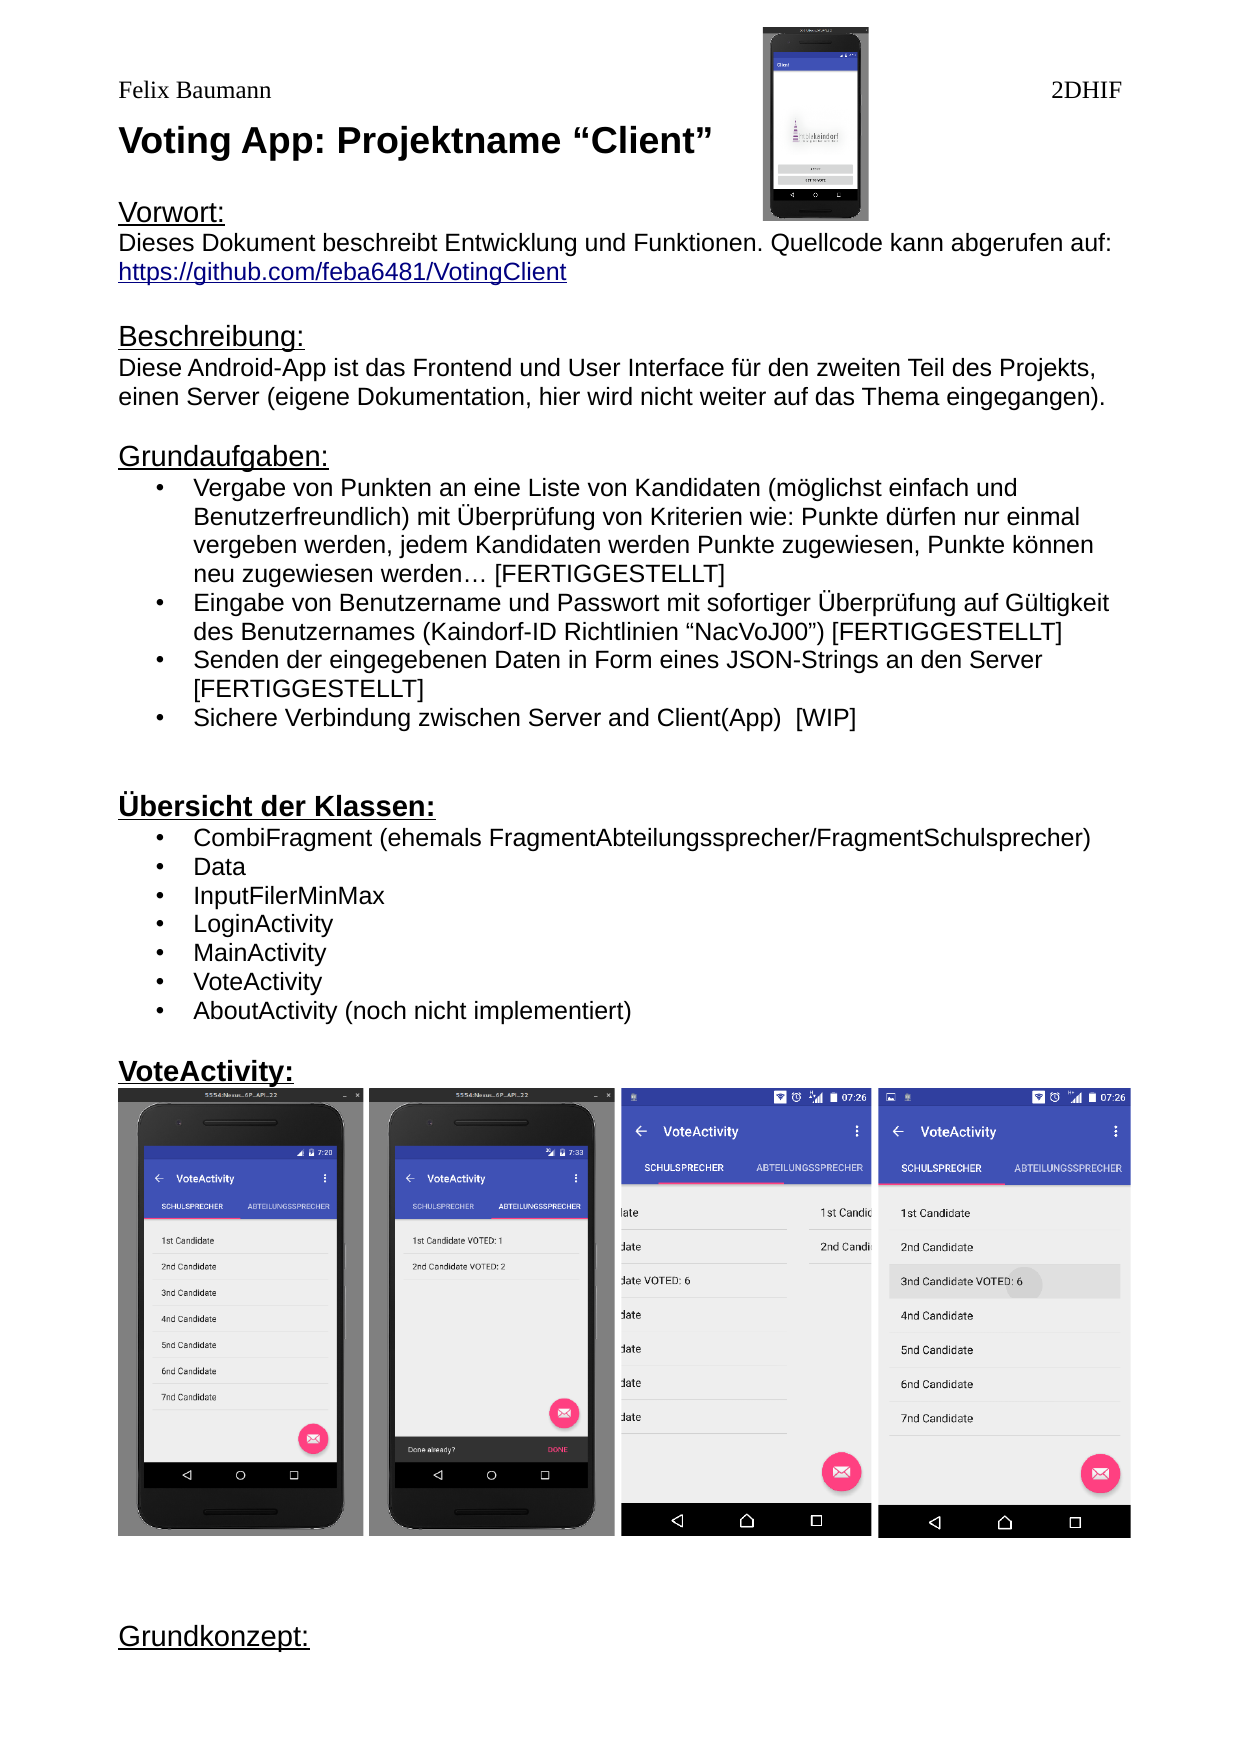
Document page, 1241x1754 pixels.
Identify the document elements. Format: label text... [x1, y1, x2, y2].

picture [621, 1088, 872, 1536]
text VoteActivity: [118, 1054, 1122, 1087]
text Voting App: Projektname “Client” [118, 118, 762, 161]
list Data [156, 852, 1122, 881]
list Eingabe von Benutzername und Passwort mit sofortiger Überprüfung auf Gültigkeit des Benutzernames (Kaindorf-ID Richtlinien “NacVoJ00”) [FERTIGGESTELLT] [156, 588, 1122, 645]
text Grundkonzept: [118, 1619, 1122, 1653]
list Sichere Verbindung zwischen Server and Client(App) [WIP] [156, 703, 1122, 732]
list InputFilerMinMax [156, 881, 1122, 909]
text Übersicht der Klassen: [118, 789, 1122, 823]
picture [762, 27, 869, 221]
picture [878, 1088, 1131, 1538]
picture [118, 1088, 364, 1536]
text Vorwort: [118, 195, 1122, 228]
list AboutActivity (noch nicht implementiert) [156, 996, 1122, 1025]
list Senden der eingegebenen Daten in Form eines JSON-Strings an den Server [FERTIGGESTELLT] [156, 645, 1122, 703]
list LoginActivity [156, 909, 1122, 938]
text Diese Android-App ist das Frontend und User Interface für den zweiten Teil des Projekts, einen Server (eigene Dokumentation, hier wird nicht weiter auf das Thema eingegangen). [118, 353, 1122, 410]
picture [369, 1088, 615, 1536]
list MainActivity [156, 938, 1122, 967]
text Dieses Dokument beschreibt Entwicklung und Funktionen. Quellcode kann abgerufen auf: [118, 228, 1122, 257]
list CombiFragment (ehemals FragmentAbteilungssprecher/FragmentSchulsprecher) [156, 823, 1122, 852]
list VoteActivity [156, 967, 1122, 996]
text Grundaufgaben: [118, 439, 1122, 473]
text https://github.com/feba6481/VotingClient [118, 257, 1122, 286]
list Vergabe von Punkten an eine Liste von Kandidaten (möglichst einfach und Benutzerfreundlich) mit Überprüfung von Kriterien wie: Punkte dürfen nur einmal vergeben werden, jedem Kandidaten werden Punkte zugewiesen, Punkte können neu zugewiesen werden… [FERTIGGESTELLT] [156, 473, 1122, 588]
text [869, 118, 1122, 161]
text Beschreibung: [118, 319, 1122, 353]
